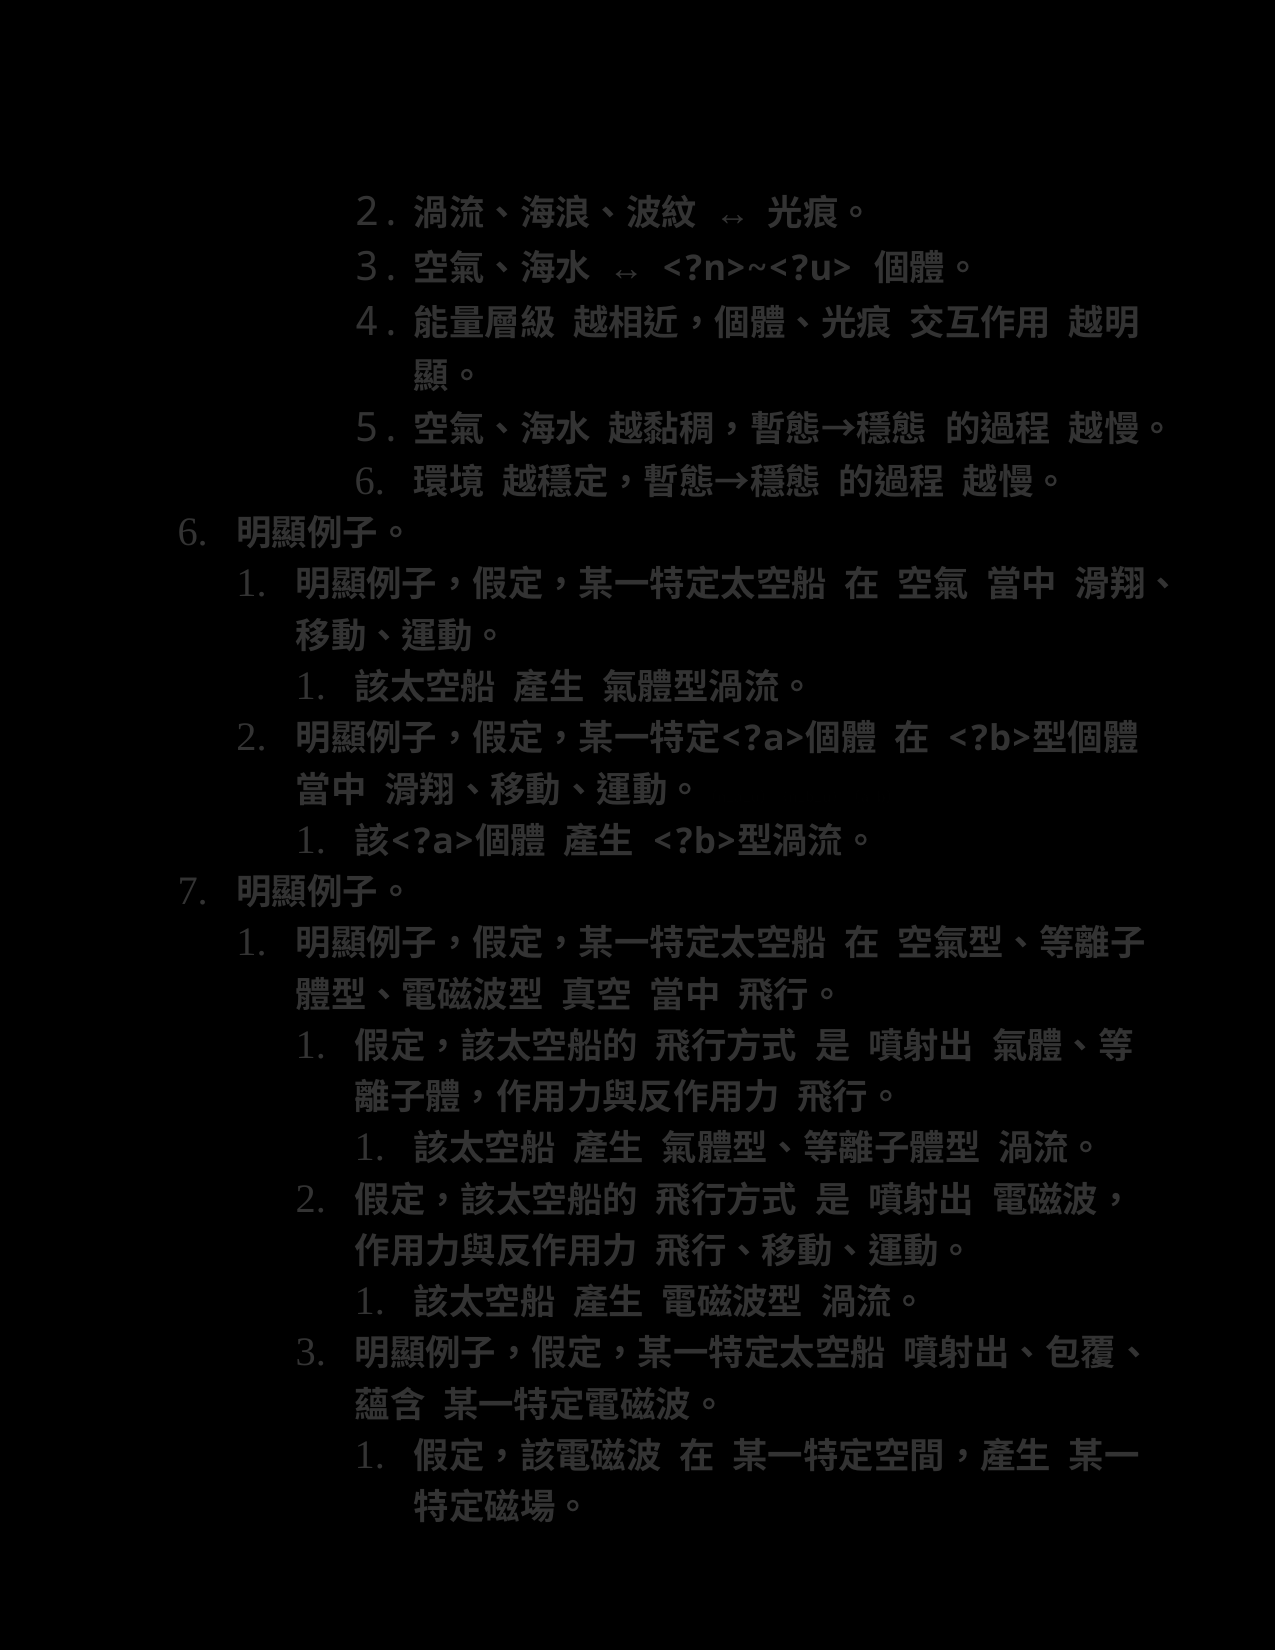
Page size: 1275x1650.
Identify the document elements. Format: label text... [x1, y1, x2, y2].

list 該<?a>個體 產生 <?b>型渦流。 [295, 812, 1157, 863]
list 空氣、海水 ↔ <?n>~<?u> 個體。 [354, 237, 1157, 292]
list 渦流、海浪、波紋 ↔ 光痕。 [354, 182, 1157, 237]
list 空氣、海水 越黏稠，暫態→穩態 的過程 越慢。 [354, 398, 1157, 453]
list 假定，該太空船的 飛行方式 是 噴射出 電磁波，作用力與反作用力 飛行、移動、運動。 [295, 1171, 1157, 1273]
list 明顯例子，假定，某一特定太空船 在 空氣 當中 滑翔、移動、運動。 [236, 556, 1157, 658]
list 假定，該電磁波 在 某一特定空間，產生 某一特定磁場。 [354, 1427, 1157, 1530]
list 該太空船 產生 電磁波型 渦流。 [354, 1273, 1157, 1325]
list 明顯例子。 [177, 863, 1157, 915]
list 明顯例子，假定，某一特定太空船 噴射出、包覆、蘊含 某一特定電磁波。 [295, 1325, 1157, 1427]
list 明顯例子，假定，某一特定<?a>個體 在 <?b>型個體 當中 滑翔、移動、運動。（n≥a≥u）（n≥b≥u）（a≠b） [236, 709, 1157, 812]
list 假定，該太空船的 飛行方式 是 噴射出 氣體、等離子體，作用力與反作用力 飛行。 [295, 1017, 1157, 1120]
list 明顯例子。 [177, 504, 1157, 556]
list 明顯例子，假定，某一特定太空船 在 空氣型、等離子體型、電磁波型 真空 當中 飛行。 [236, 915, 1157, 1017]
list 該太空船 產生 氣體型渦流。 [295, 658, 1157, 709]
list 該太空船 產生 氣體型、等離子體型 渦流。 [354, 1120, 1157, 1171]
list 能量層級 越相近，個體、光痕 交互作用 越明顯。 [354, 292, 1157, 398]
list 環境 越穩定，暫態→穩態 的過程 越慢。 [354, 453, 1157, 504]
